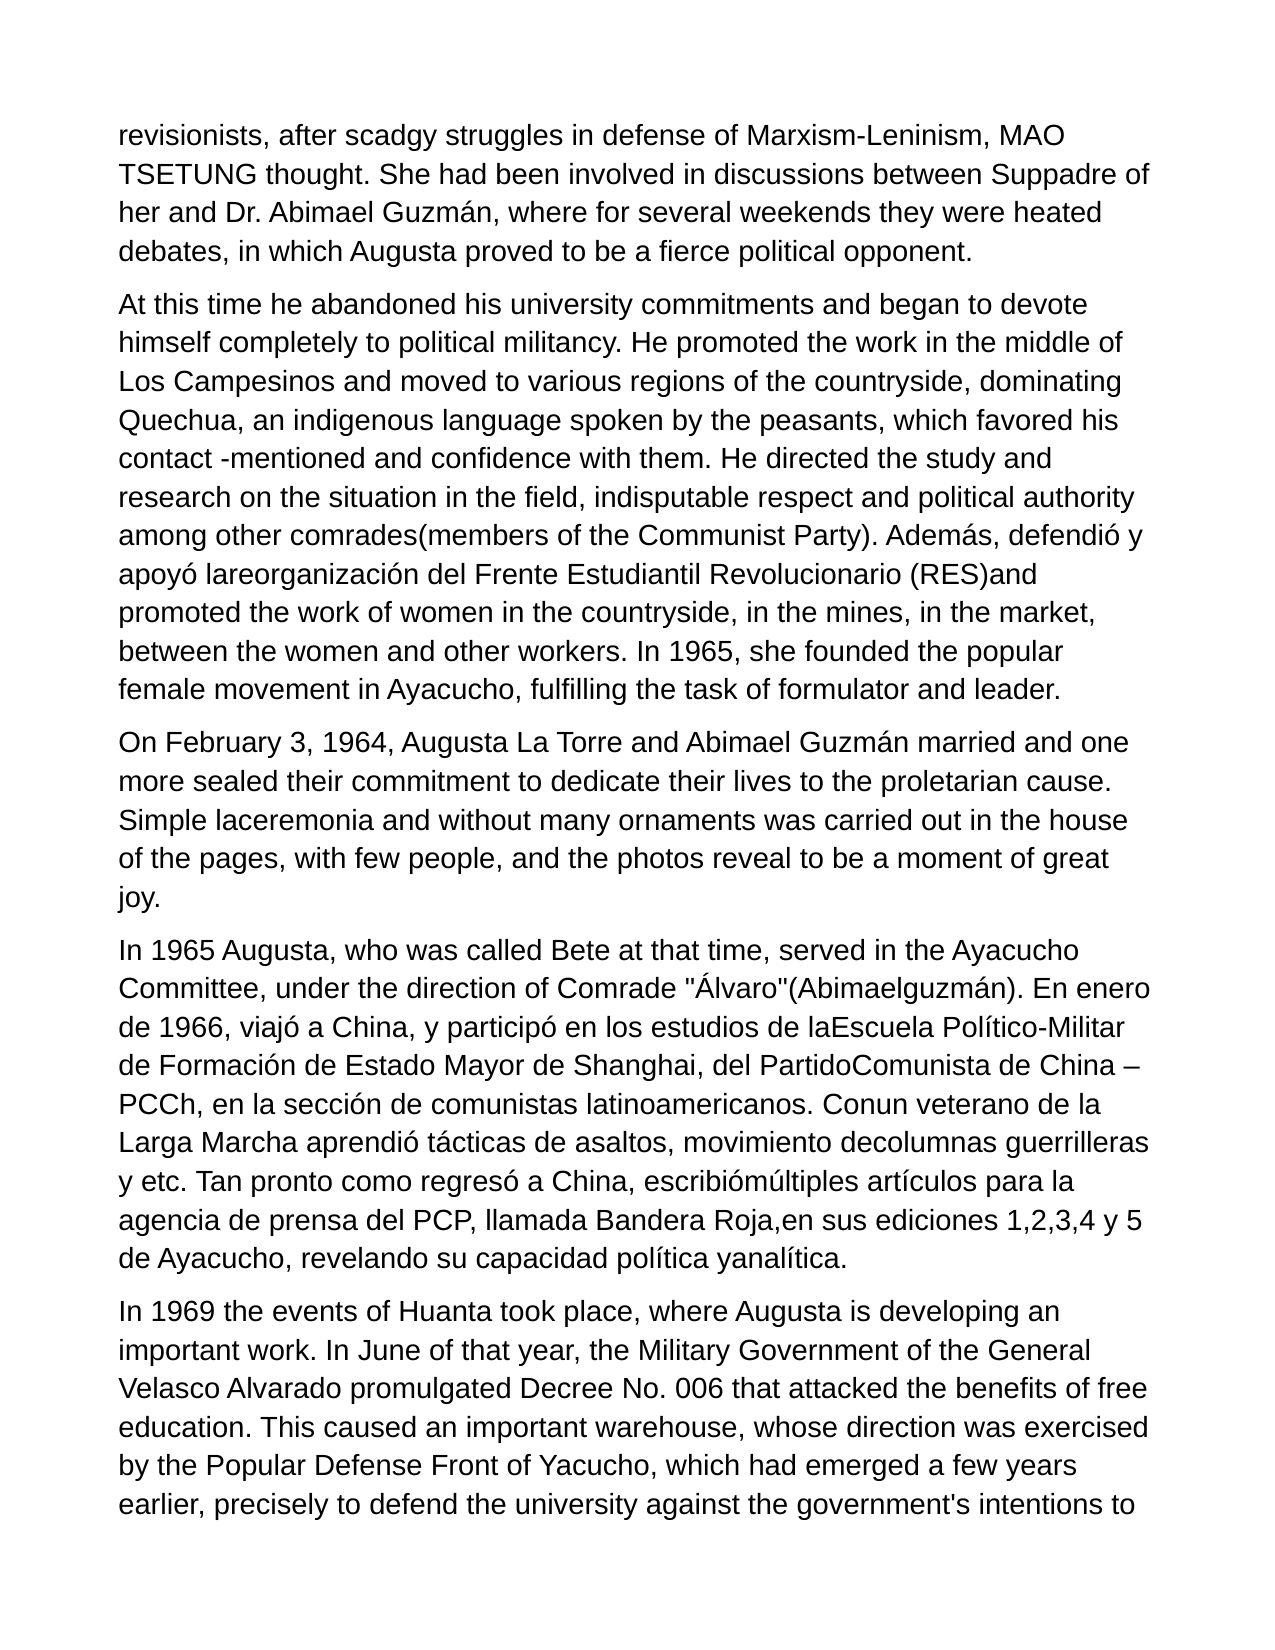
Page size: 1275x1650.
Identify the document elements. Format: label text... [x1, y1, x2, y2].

text In 1965 Augusta, who was called Bete at that time, served in the Ayacucho Committee, under the direction of Comrade "Álvaro"(Abimaelguzmán). En enero de 1966, viajó a China, y participó en los estudios de laEscuela Político-Militar de Formación de Estado Mayor de Shanghai, del PartidoComunista de China – PCCh, en la sección de comunistas latinoamericanos. Conun veterano de la Larga Marcha aprendió tácticas de asaltos, movimiento decolumnas guerrilleras y etc. Tan pronto como regresó a China, escribiómúltiples artículos para la agencia de prensa del PCP, llamada Bandera Roja,en sus ediciones 1,2,3,4 y 5 de Ayacucho, revelando su capacidad política yanalítica. [118, 933, 1157, 1274]
text In 1969 the events of Huanta took place, where Augusta is developing an important work. In June of that year, the Military Government of the General Velasco Alvarado promulgated Decree No. 006 that attacked the benefits of free education. This caused an important warehouse, whose direction was exercised by the Popular Defense Front of Yacucho, which had emerged a few years earlier, precisely to defend the university against the government's intentions to [118, 1294, 1157, 1520]
text revisionists, after scadgy struggles in defense of Marxism-Leninism, MAO TSETUNG thought. She had been involved in discussions between Suppadre of her and Dr. Abimael Guzmán, where for several weekends they were heated debates, in which Augusta proved to be a fierce political opponent. [118, 118, 1157, 267]
text At this time he abandoned his university commitments and began to devote himself completely to political militancy. He promoted the work in the middle of Los Campesinos and moved to various regions of the countryside, dominating Quechua, an indigenous language spoken by the peasants, which favored his contact -mentioned and confidence with them. He directed the study and research on the situation in the field, indisputable respect and political authority among other comrades(members of the Communist Party). Además, defendió y apoyó lareorganización del Frente Estudiantil Revolucionario (RES)and promoted the work of women in the countryside, in the mines, in the market, between the women and other workers. In 1965, she founded the popular female movement in Ayacucho, fulfilling the task of formulator and leader. [118, 287, 1157, 706]
text On February 3, 1964, Augusta La Torre and Abimael Guzmán married and one more sealed their commitment to dedicate their lives to the proletarian cause. Simple laceremonia and without many ornaments was carried out in the house of the pages, with few people, and the photos reveal to be a moment of great joy. [118, 725, 1157, 913]
